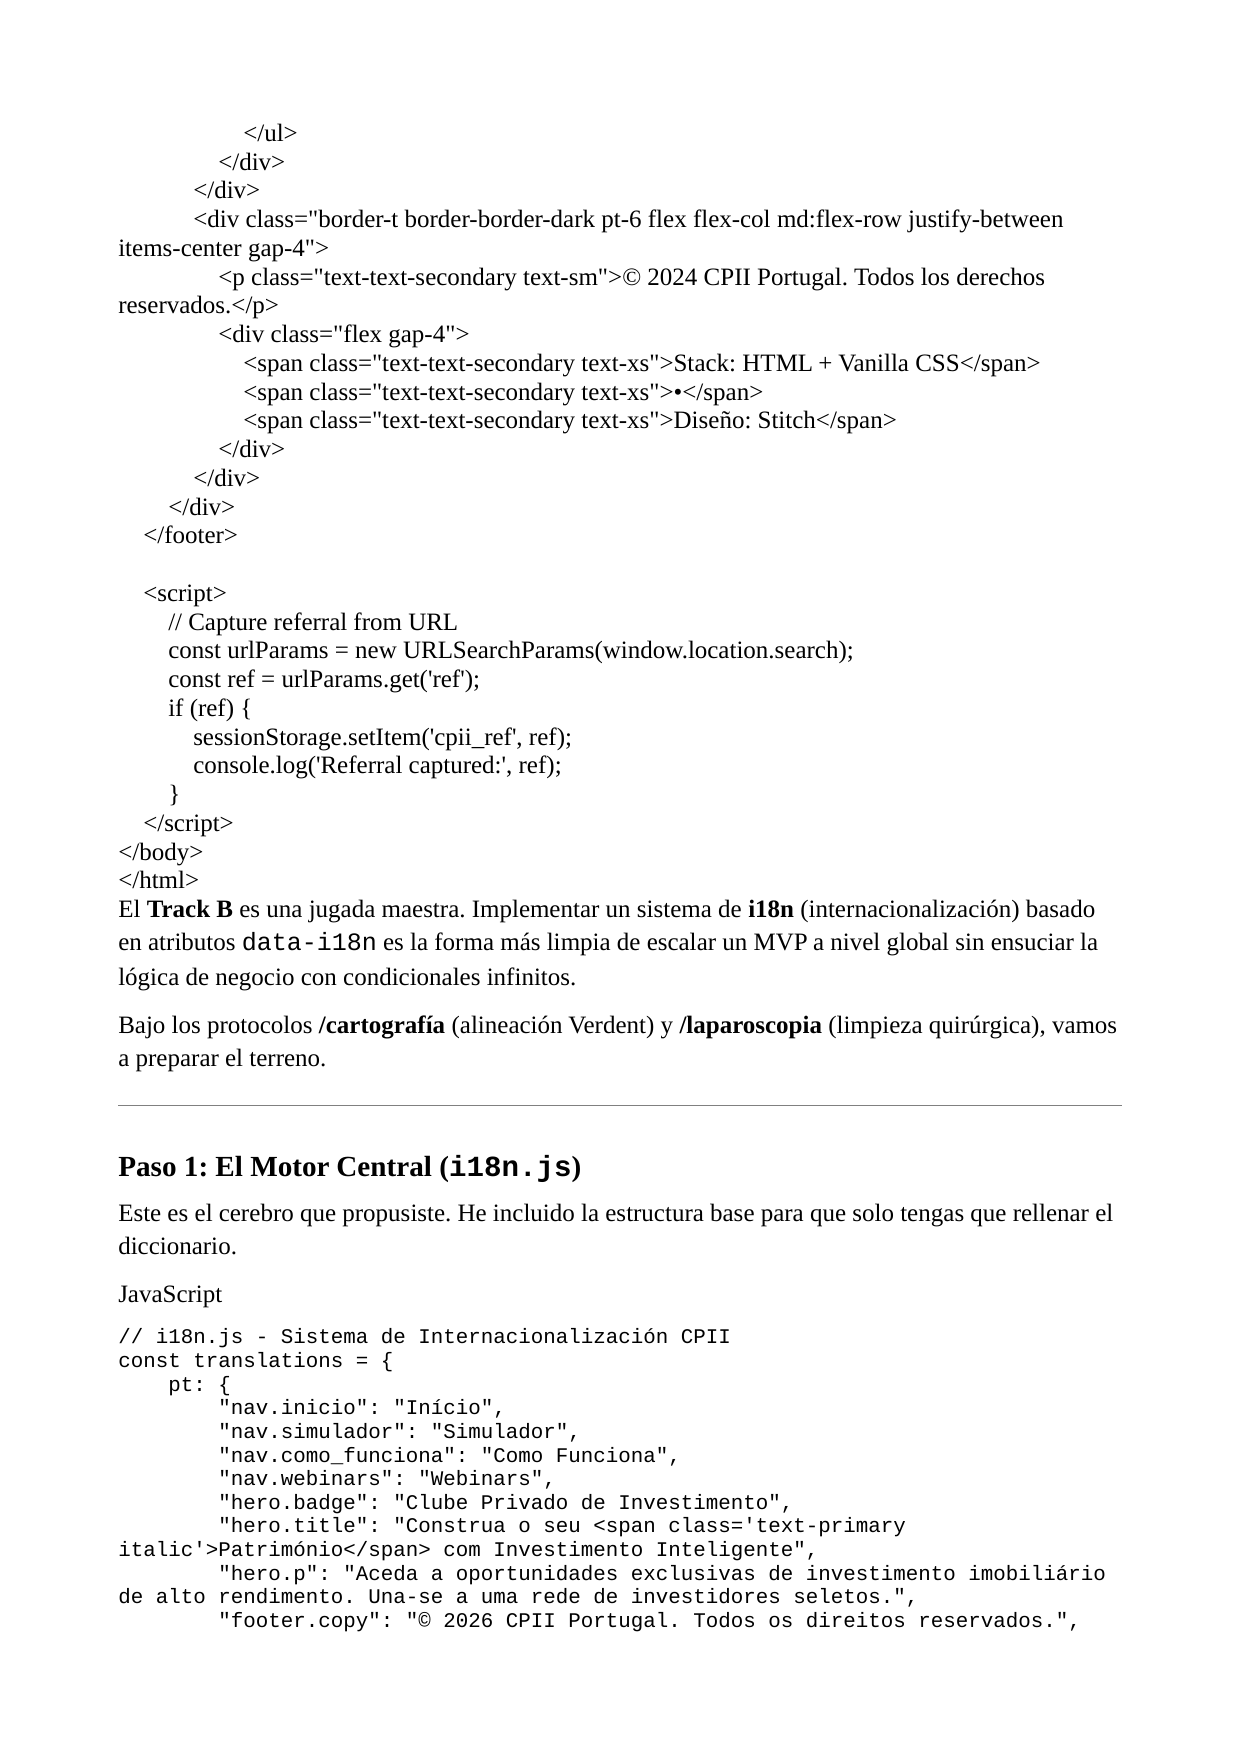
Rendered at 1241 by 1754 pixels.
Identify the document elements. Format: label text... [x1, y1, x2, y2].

table_cell El Track B es una jugada maestra. Implementar un sistema de i18n (internacionalización) basado en atributos data-i18n es la forma más limpia de escalar un MVP a nivel global sin ensuciar la lógica de negocio con condicionales infinitos. Bajo los protocolos /cartografía (alineación Verdent) y /laparoscopia (limpieza quirúrgica), vamos a preparar el terreno. [118, 894, 1122, 1105]
table_cell </ul> </div> </div> <div class="border-t border-border-dark pt-6 flex flex-col md:flex-row justify-between items-center gap-4"> <p class="text-text-secondary text-sm">© 2024 CPII Portugal. Todos los derechos reservados.</p> <div class="flex gap-4"> <span class="text-text-secondary text-xs">Stack: HTML + Vanilla CSS</span> <span class="text-text-secondary text-xs">•</span> <span class="text-text-secondary text-xs">Diseño: Stitch</span> </div> </div> </div> </footer> <script> // Capture referral from URL const urlParams = new URLSearchParams(window.location.search); const ref = urlParams.get('ref'); if (ref) { sessionStorage.setItem('cpii_ref', ref); console.log('Referral captured:', ref); } </script> </body> </html> [118, 118, 1122, 894]
table_cell Paso 1: El Motor Central (i18n.js) Este es el cerebro que propusiste. He incluido la estructura base para que solo tengas que rellenar el diccionario. JavaScript // i18n.js - Sistema de Internacionalización CPII const translations = { pt: { "nav.inicio": "Início", "nav.simulador": "Simulador", "nav.como_funciona": "Como Funciona", "nav.webinars": "Webinars", "hero.badge": "Clube Privado de Investimento", "hero.title": "Construa o seu <span class='text-primary italic'>Património</span> com Investimento Inteligente", "hero.p": "Aceda a oportunidades exclusivas de investimento imobiliário de alto rendimento. Una-se a uma rede de investidores seletos.", "footer.copy": "© 2026 CPII Portugal. Todos os direitos reservados.", [118, 1106, 1122, 1634]
